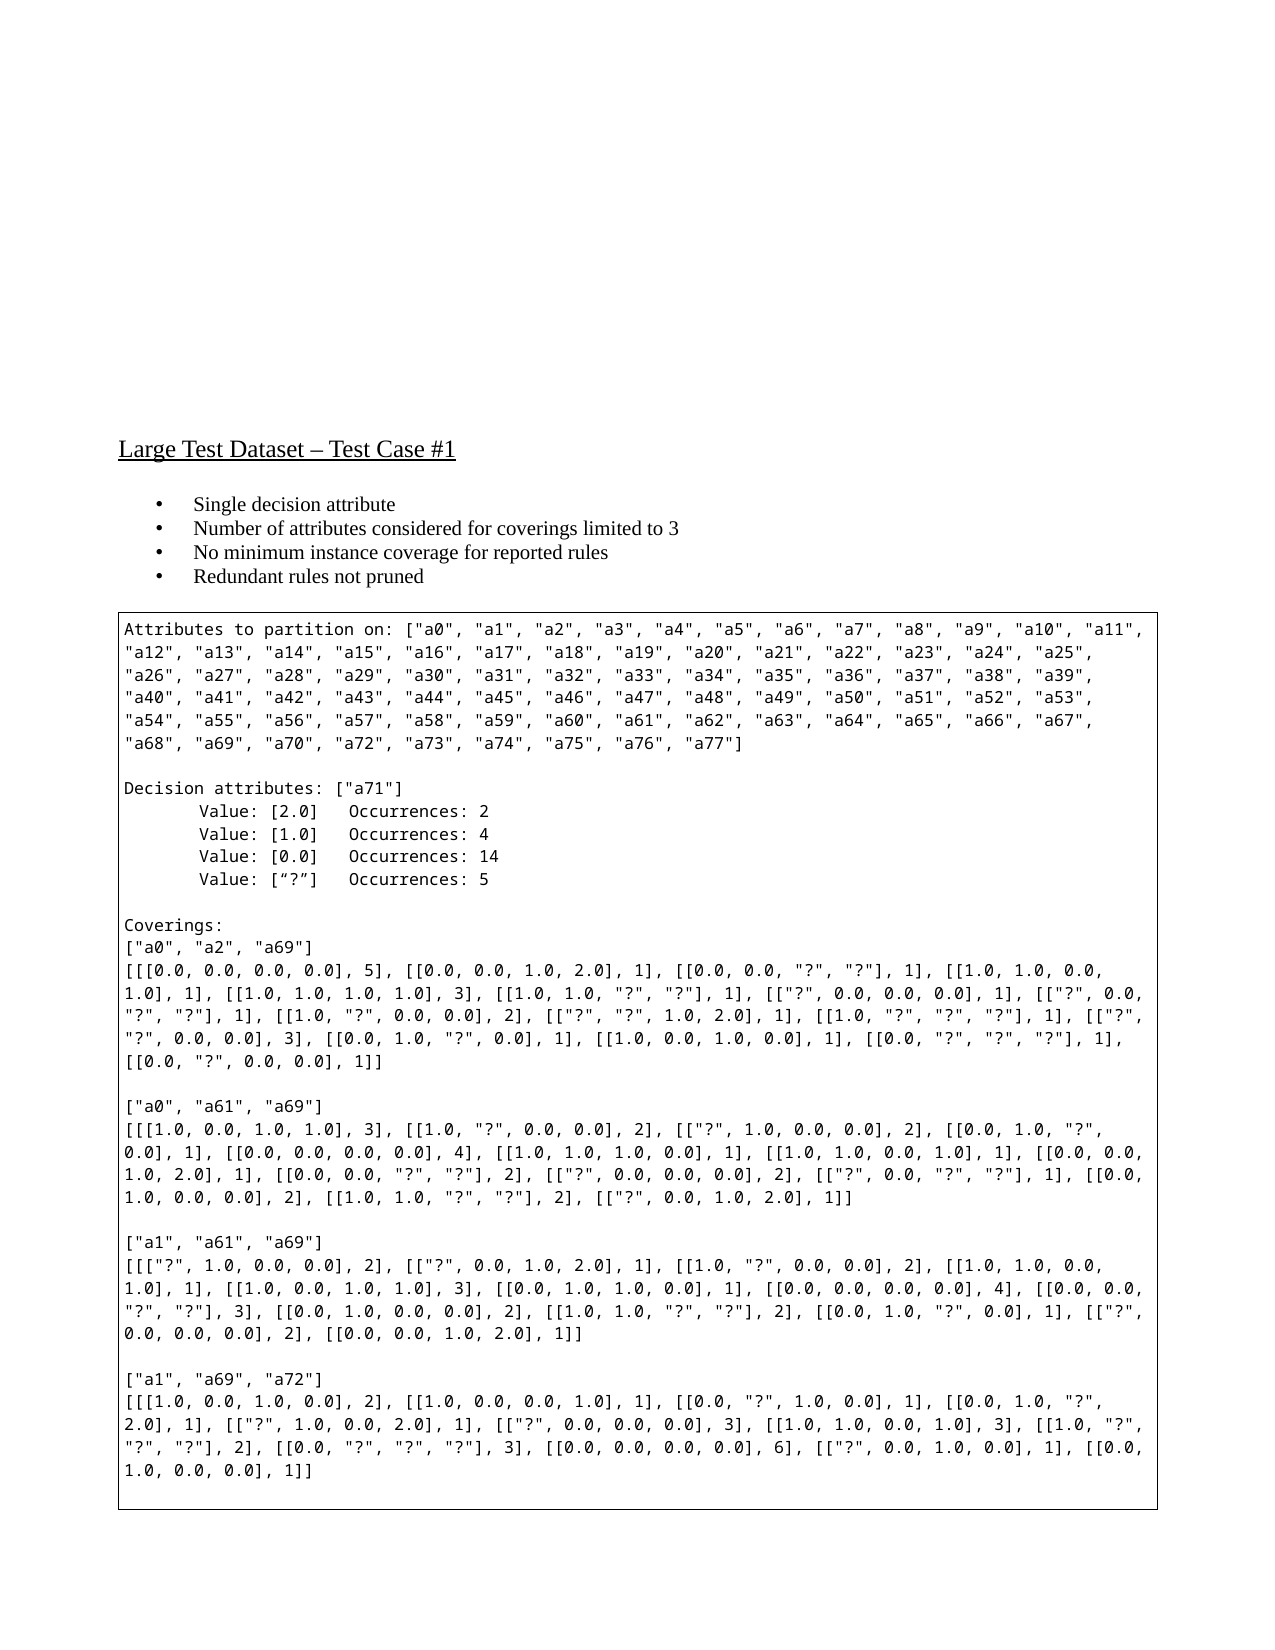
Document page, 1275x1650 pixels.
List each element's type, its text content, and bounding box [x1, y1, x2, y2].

table_header Attributes to partition on: ["a0", "a1", "a2", "a3", "a4", "a5", "a6", "a7", "a8", "a9", "a10", "a11", "a12", "a13", "a14", "a15", "a16", "a17", "a18", "a19", "a20", "a21", "a22", "a23", "a24", "a25", "a26", "a27", "a28", "a29", "a30", "a31", "a32", "a33", "a34", "a35", "a36", "a37", "a38", "a39", "a40", "a41", "a42", "a43", "a44", "a45", "a46", "a47", "a48", "a49", "a50", "a51", "a52", "a53", "a54", "a55", "a56", "a57", "a58", "a59", "a60", "a61", "a62", "a63", "a64", "a65", "a66", "a67", "a68", "a69", "a70", "a72", "a73", "a74", "a75", "a76", "a77"] Decision attributes: ["a71"] Value: [2.0] Occurrences: 2 Value: [1.0] Occurrences: 4 Value: [0.0] Occurrences: 14 Value: [“?”] Occurrences: 5 Coverings: ["a0", "a2", "a69"] [[[0.0, 0.0, 0.0, 0.0], 5], [[0.0, 0.0, 1.0, 2.0], 1], [[0.0, 0.0, "?", "?"], 1], [[1.0, 1.0, 0.0, 1.0], 1], [[1.0, 1.0, 1.0, 1.0], 3], [[1.0, 1.0, "?", "?"], 1], [["?", 0.0, 0.0, 0.0], 1], [["?", 0.0, "?", "?"], 1], [[1.0, "?", 0.0, 0.0], 2], [["?", "?", 1.0, 2.0], 1], [[1.0, "?", "?", "?"], 1], [["?", "?", 0.0, 0.0], 3], [[0.0, 1.0, "?", 0.0], 1], [[1.0, 0.0, 1.0, 0.0], 1], [[0.0, "?", "?", "?"], 1], [[0.0, "?", 0.0, 0.0], 1]] ["a0", "a61", "a69"] [[[1.0, 0.0, 1.0, 1.0], 3], [[1.0, "?", 0.0, 0.0], 2], [["?", 1.0, 0.0, 0.0], 2], [[0.0, 1.0, "?", 0.0], 1], [[0.0, 0.0, 0.0, 0.0], 4], [[1.0, 1.0, 1.0, 0.0], 1], [[1.0, 1.0, 0.0, 1.0], 1], [[0.0, 0.0, 1.0, 2.0], 1], [[0.0, 0.0, "?", "?"], 2], [["?", 0.0, 0.0, 0.0], 2], [["?", 0.0, "?", "?"], 1], [[0.0, 1.0, 0.0, 0.0], 2], [[1.0, 1.0, "?", "?"], 2], [["?", 0.0, 1.0, 2.0], 1]] ["a1", "a61", "a69"] [[["?", 1.0, 0.0, 0.0], 2], [["?", 0.0, 1.0, 2.0], 1], [[1.0, "?", 0.0, 0.0], 2], [[1.0, 1.0, 0.0, 1.0], 1], [[1.0, 0.0, 1.0, 1.0], 3], [[0.0, 1.0, 1.0, 0.0], 1], [[0.0, 0.0, 0.0, 0.0], 4], [[0.0, 0.0, "?", "?"], 3], [[0.0, 1.0, 0.0, 0.0], 2], [[1.0, 1.0, "?", "?"], 2], [[0.0, 1.0, "?", 0.0], 1], [["?", 0.0, 0.0, 0.0], 2], [[0.0, 0.0, 1.0, 2.0], 1]] ["a1", "a69", "a72"] [[[1.0, 0.0, 1.0, 0.0], 2], [[1.0, 0.0, 0.0, 1.0], 1], [[0.0, "?", 1.0, 0.0], 1], [[0.0, 1.0, "?", 2.0], 1], [["?", 1.0, 0.0, 2.0], 1], [["?", 0.0, 0.0, 0.0], 3], [[1.0, 1.0, 0.0, 1.0], 3], [[1.0, "?", "?", "?"], 2], [[0.0, "?", "?", "?"], 3], [[0.0, 0.0, 0.0, 0.0], 6], [["?", 0.0, 1.0, 0.0], 1], [[0.0, 1.0, 0.0, 0.0], 1]] [119, 613, 1157, 1509]
text Large Test Dataset – Test Case #1 [118, 434, 1157, 463]
list Single decision attribute [156, 492, 1157, 516]
list Redundant rules not pruned [156, 564, 1157, 588]
list Number of attributes considered for coverings limited to 3 [156, 516, 1157, 540]
list No minimum instance coverage for reported rules [156, 540, 1157, 564]
